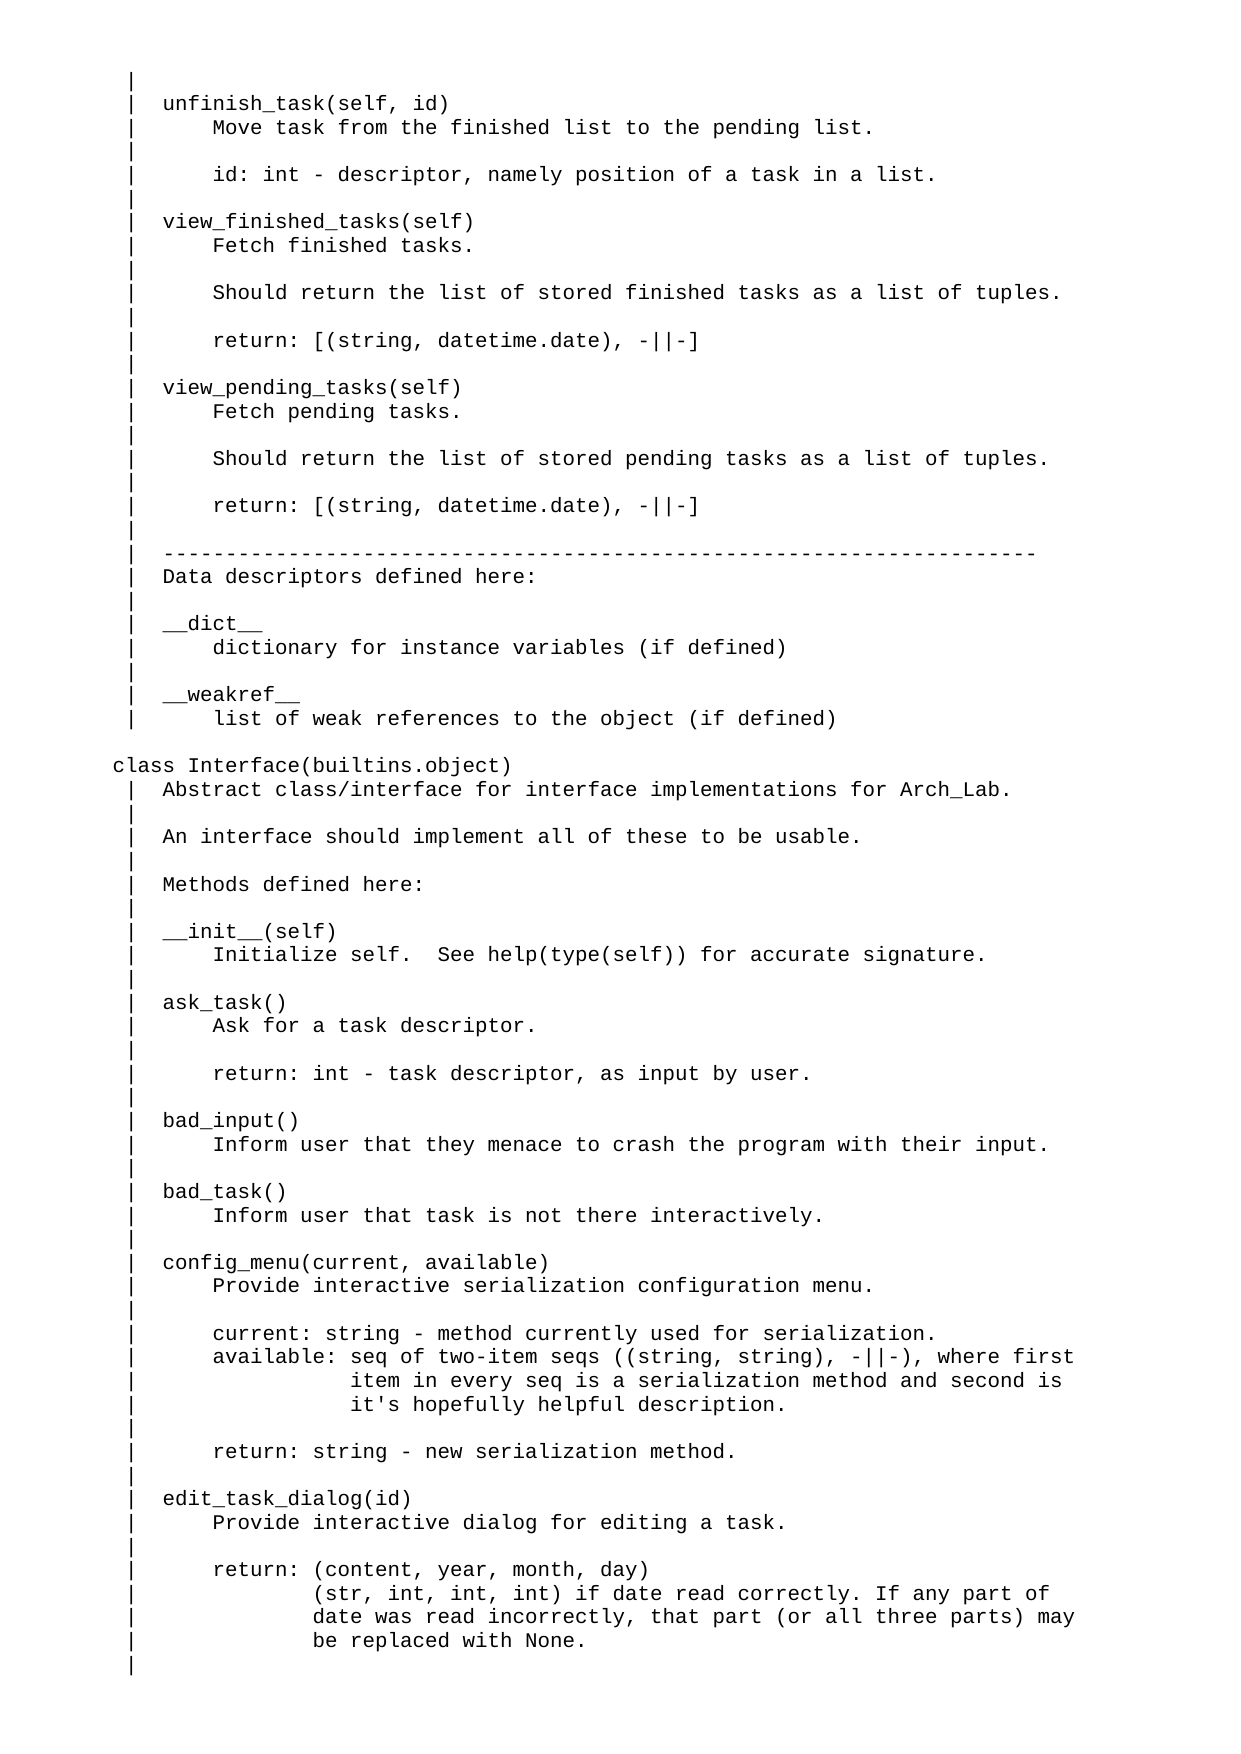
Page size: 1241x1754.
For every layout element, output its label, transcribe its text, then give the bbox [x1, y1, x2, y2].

text | list of weak references to the object (if defined) [62, 708, 1181, 732]
text | current: string - method currently used for serialization. [62, 1323, 1181, 1346]
text | Data descriptors defined here: [62, 566, 1181, 590]
text class Interface(builtins.object) [62, 755, 1181, 779]
text | Should return the list of stored finished tasks as a list of tuples. [62, 282, 1181, 306]
text | return: [(string, datetime.date), -||-] [62, 495, 1181, 519]
text | [62, 1228, 1181, 1252]
text | [62, 259, 1181, 282]
text | [62, 1417, 1181, 1441]
text | [62, 353, 1181, 377]
text | [62, 1536, 1181, 1559]
text | view_finished_tasks(self) [62, 211, 1181, 235]
text | id: int - descriptor, namely position of a task in a list. [62, 164, 1181, 188]
text | [62, 968, 1181, 992]
text | An interface should implement all of these to be usable. [62, 826, 1181, 850]
text | edit_task_dialog(id) [62, 1488, 1181, 1512]
text | config_menu(current, available) [62, 1252, 1181, 1276]
text | [62, 1299, 1181, 1323]
text | Move task from the finished list to the pending list. [62, 117, 1181, 141]
text | it's hopefully helpful description. [62, 1394, 1181, 1417]
text | [62, 141, 1181, 164]
text | Ask for a task descriptor. [62, 1015, 1181, 1039]
text | Inform user that task is not there interactively. [62, 1204, 1181, 1228]
text | Should return the list of stored pending tasks as a list of tuples. [62, 448, 1181, 472]
text | [62, 519, 1181, 542]
text | [62, 803, 1181, 826]
text | [62, 424, 1181, 448]
text | [62, 306, 1181, 330]
text | date was read incorrectly, that part (or all three parts) may [62, 1607, 1181, 1630]
text | [62, 1039, 1181, 1063]
text | return: [(string, datetime.date), -||-] [62, 330, 1181, 353]
text | [62, 1465, 1181, 1488]
text | Abstract class/interface for interface implementations for Arch_Lab. [62, 779, 1181, 803]
text | item in every seq is a serialization method and second is [62, 1370, 1181, 1394]
text | Initialize self. See help(type(self)) for accurate signature. [62, 944, 1181, 968]
text | Inform user that they menace to crash the program with their input. [62, 1134, 1181, 1157]
text | [62, 1157, 1181, 1181]
text | return: (content, year, month, day) [62, 1559, 1181, 1583]
text | __init__(self) [62, 921, 1181, 944]
text | [62, 850, 1181, 873]
text | __dict__ [62, 613, 1181, 637]
text | bad_task() [62, 1181, 1181, 1204]
text | Fetch finished tasks. [62, 235, 1181, 259]
text | Provide interactive dialog for editing a task. [62, 1512, 1181, 1536]
text | return: string - new serialization method. [62, 1441, 1181, 1465]
text | [62, 897, 1181, 921]
text | Methods defined here: [62, 873, 1181, 897]
text | [62, 69, 1181, 93]
text | (str, int, int, int) if date read correctly. If any part of [62, 1583, 1181, 1607]
text | [62, 472, 1181, 495]
text | be replaced with None. [62, 1630, 1181, 1654]
text | bad_input() [62, 1110, 1181, 1134]
text | [62, 1654, 1181, 1677]
text | available: seq of two-item seqs ((string, string), -||-), where first [62, 1346, 1181, 1370]
text | view_pending_tasks(self) [62, 377, 1181, 401]
text | dictionary for instance variables (if defined) [62, 637, 1181, 661]
text | return: int - task descriptor, as input by user. [62, 1063, 1181, 1086]
text | Provide interactive serialization configuration menu. [62, 1276, 1181, 1299]
text | unfinish_task(self, id) [62, 93, 1181, 117]
text | [62, 661, 1181, 684]
text | [62, 1086, 1181, 1110]
text | ---------------------------------------------------------------------- [62, 542, 1181, 566]
text | [62, 188, 1181, 211]
text | __weakref__ [62, 684, 1181, 708]
text | Fetch pending tasks. [62, 401, 1181, 424]
text | [62, 590, 1181, 613]
text | ask_task() [62, 992, 1181, 1015]
